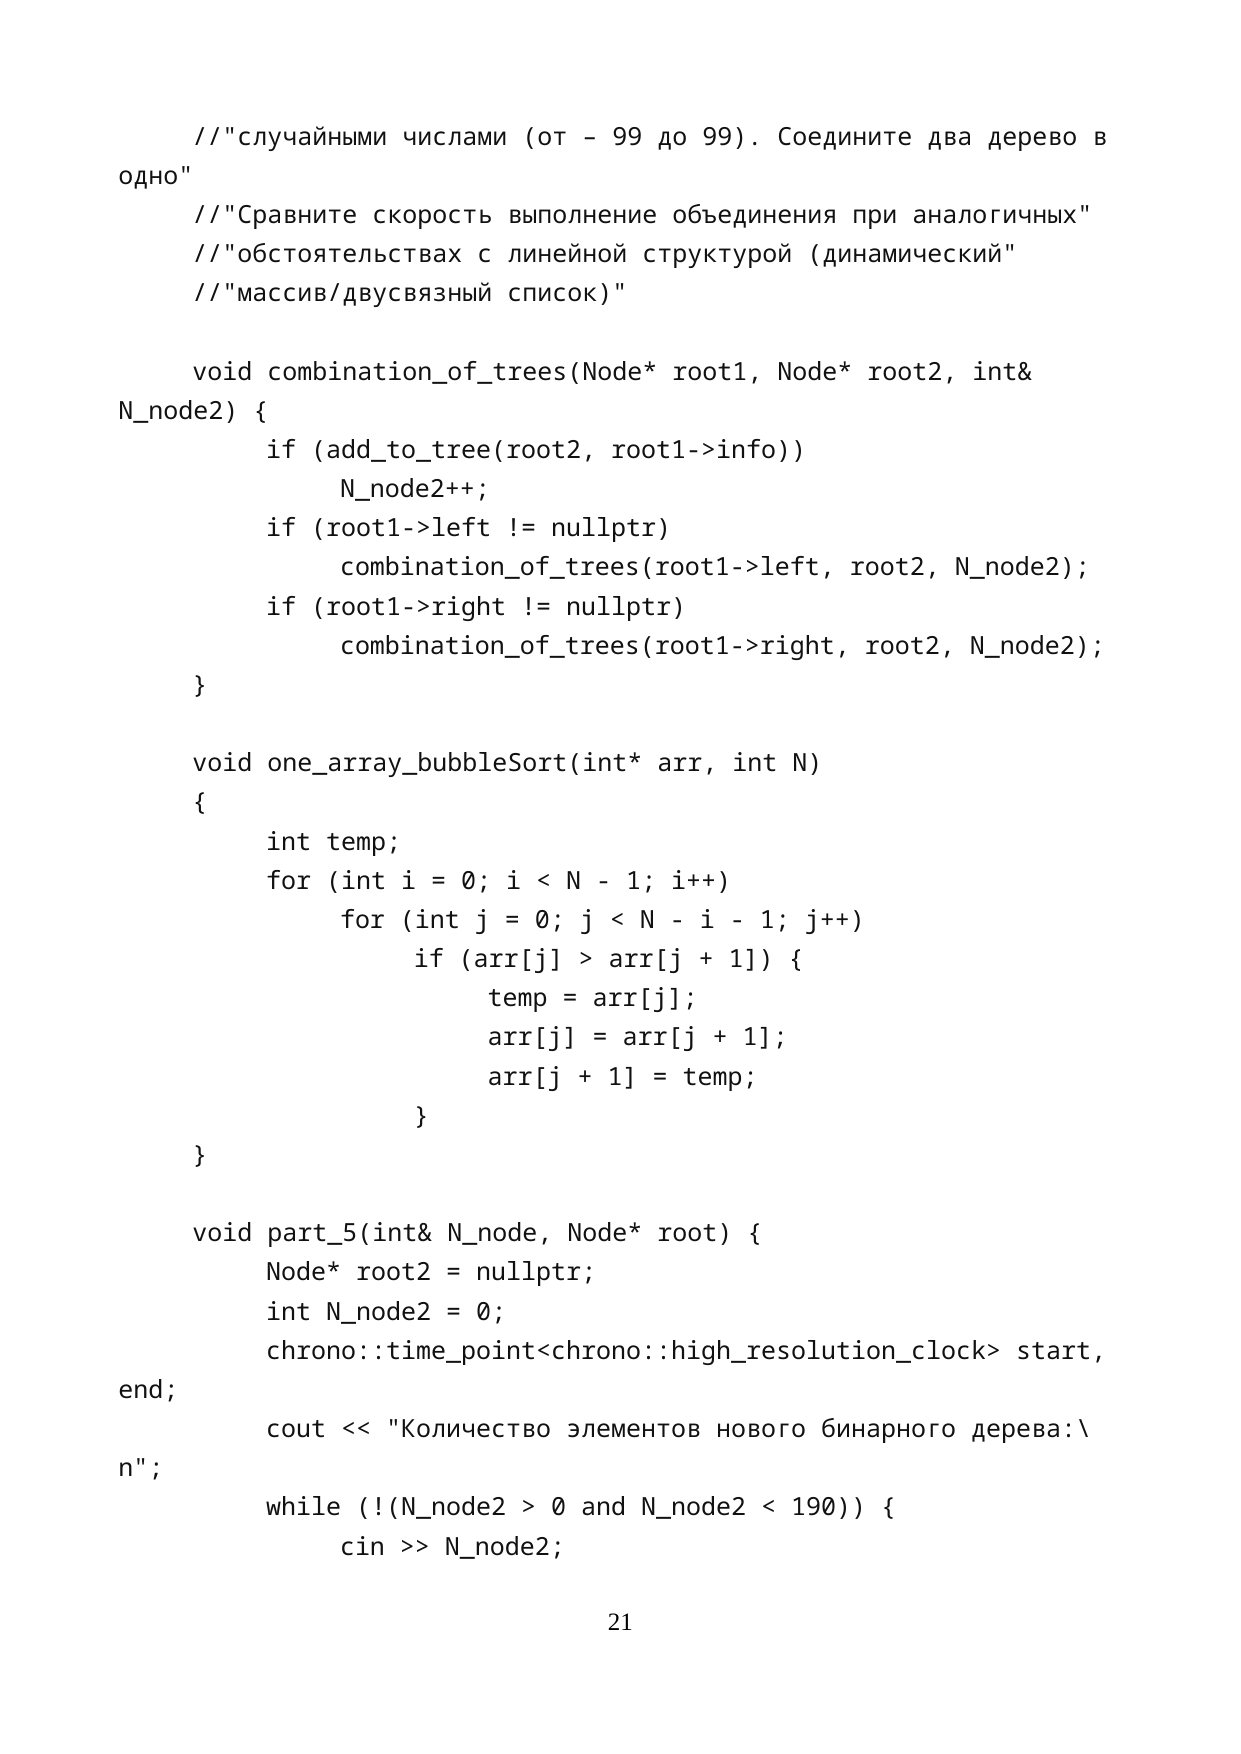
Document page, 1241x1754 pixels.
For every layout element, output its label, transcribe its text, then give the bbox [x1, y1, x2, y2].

text //"массив/двусвязный список)" [118, 275, 1122, 309]
text if (arr[j] > arr[j + 1]) { [118, 941, 1122, 975]
text //"обстоятельствах с линейной структурой (динамический" [118, 236, 1122, 270]
text void combination_of_trees(Node* root1, Node* root2, int& N_node2) { [118, 353, 1122, 426]
text void one_array_bubbleSort(int* arr, int N) [118, 745, 1122, 779]
text arr[j] = arr[j + 1]; [118, 1019, 1122, 1053]
text combination_of_trees(root1->right, root2, N_node2); [118, 627, 1122, 661]
text //"случайными числами (от – 99 до 99). Соедините два дерево в одно" [118, 118, 1122, 191]
text //"Сравните скорость выполнение объединения при аналогичных" [118, 196, 1122, 231]
text Node* root2 = nullptr; [118, 1254, 1122, 1288]
text if (root1->left != nullptr) [118, 510, 1122, 544]
text if (root1->right != nullptr) [118, 588, 1122, 622]
text if (add_to_tree(root2, root1->info)) [118, 431, 1122, 466]
text while (!(N_node2 > 0 and N_node2 < 190)) { [118, 1489, 1122, 1523]
text int temp; [118, 823, 1122, 857]
text } [118, 1097, 1122, 1131]
text temp = arr[j]; [118, 980, 1122, 1014]
text for (int j = 0; j < N - i - 1; j++) [118, 901, 1122, 936]
text for (int i = 0; i < N - 1; i++) [118, 862, 1122, 896]
text arr[j + 1] = temp; [118, 1058, 1122, 1092]
text combination_of_trees(root1->left, root2, N_node2); [118, 549, 1122, 583]
text } [118, 666, 1122, 701]
text } [118, 1136, 1122, 1171]
text int N_node2 = 0; [118, 1293, 1122, 1327]
text cout << "Количество элементов нового бинарного дерева:\n"; [118, 1411, 1122, 1484]
text { [118, 784, 1122, 818]
text void part_5(int& N_node, Node* root) { [118, 1215, 1122, 1249]
text N_node2++; [118, 471, 1122, 505]
text cin >> N_node2; [118, 1528, 1122, 1562]
text chrono::time_point<chrono::high_resolution_clock> start, end; [118, 1332, 1122, 1406]
